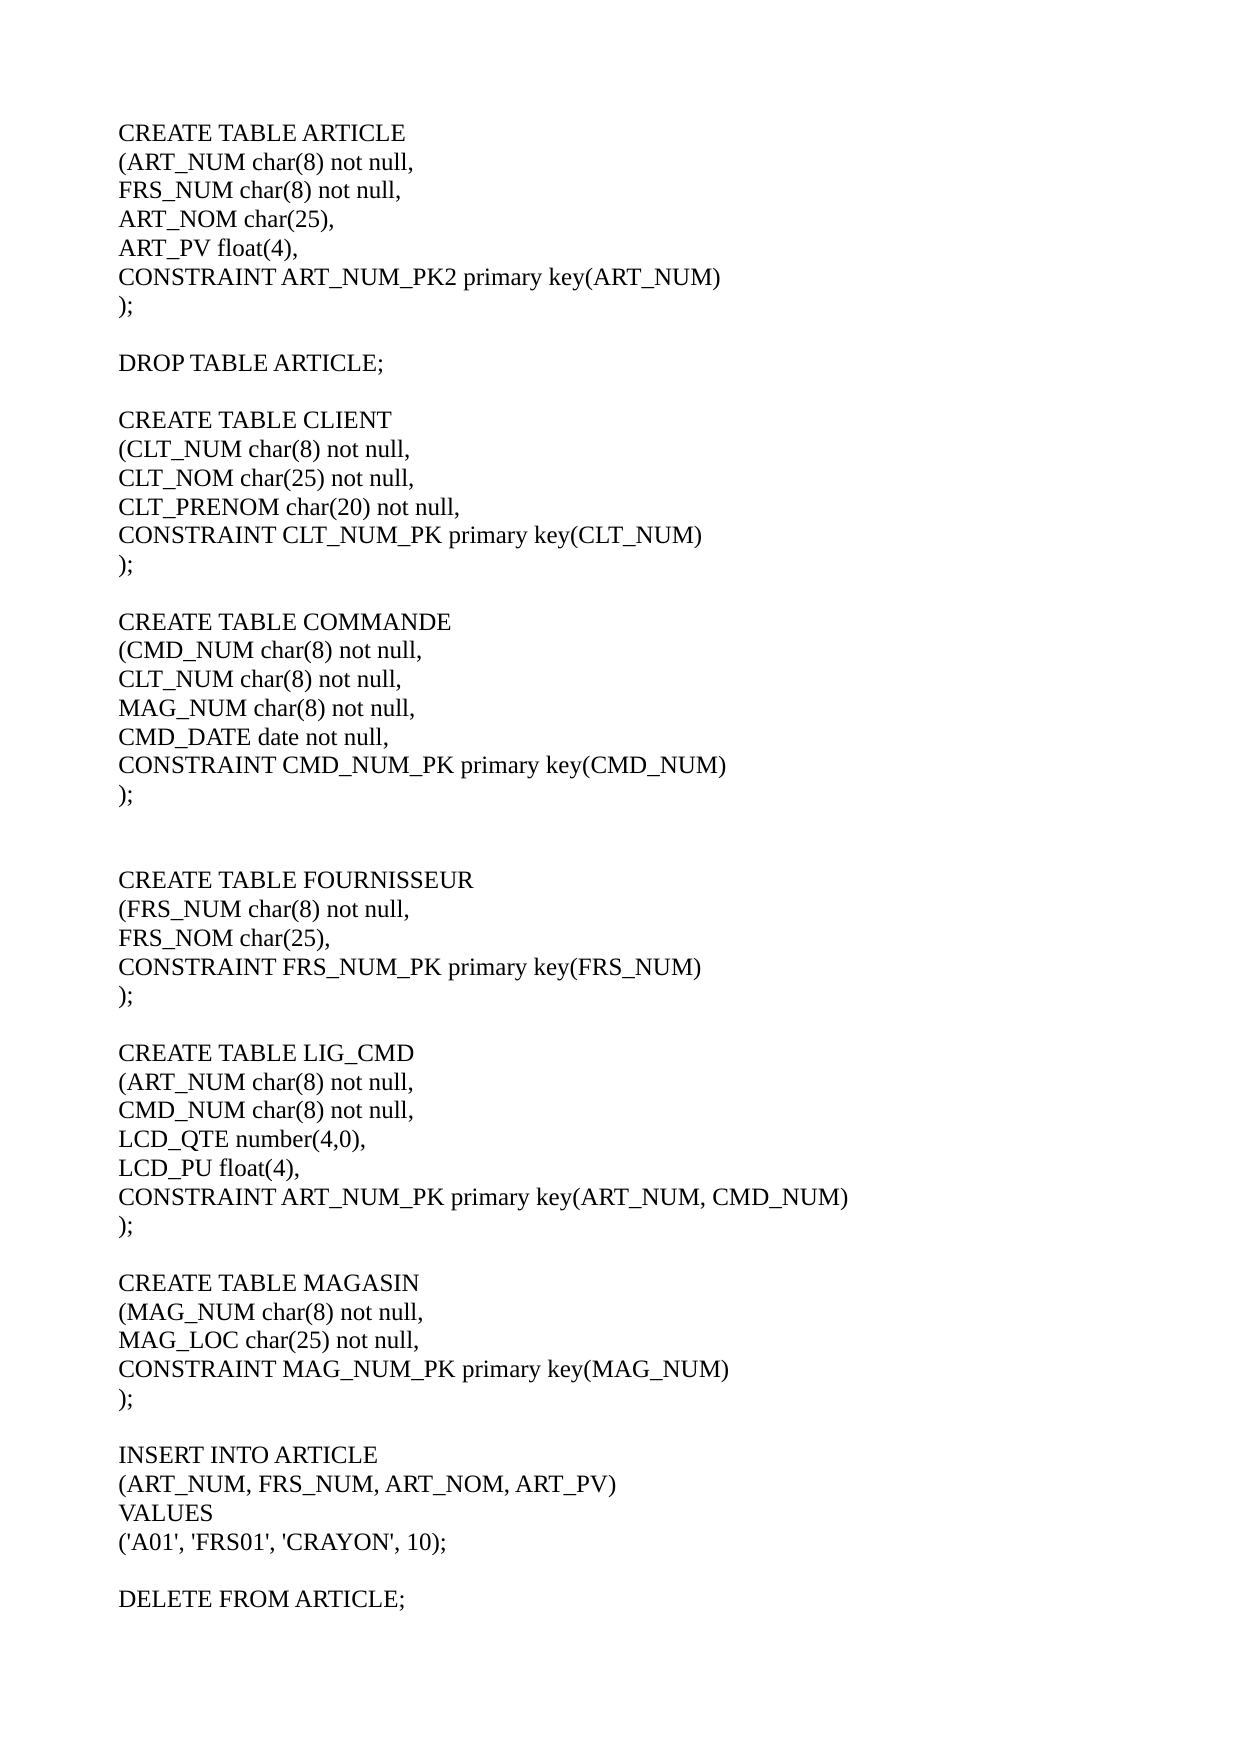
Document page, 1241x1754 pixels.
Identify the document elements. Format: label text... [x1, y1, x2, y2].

text FRS_NUM char(8) not null, [118, 176, 1122, 204]
text INSERT INTO ARTICLE [118, 1441, 1122, 1469]
text CMD_NUM char(8) not null, [118, 1096, 1122, 1124]
text VALUES [118, 1498, 1122, 1527]
text FRS_NOM char(25), [118, 923, 1122, 952]
text CLT_NUM char(8) not null, [118, 664, 1122, 693]
text LCD_PU float(4), [118, 1153, 1122, 1182]
text CLT_PRENOM char(20) not null, [118, 492, 1122, 521]
text CREATE TABLE LIG_CMD [118, 1038, 1122, 1067]
text ('A01', 'FRS01', 'CRAYON', 10); [118, 1527, 1122, 1556]
text CREATE TABLE CLIENT [118, 406, 1122, 434]
text (MAG_NUM char(8) not null, [118, 1297, 1122, 1326]
text CREATE TABLE FOURNISSEUR [118, 866, 1122, 894]
text ); [118, 549, 1122, 578]
text LCD_QTE number(4,0), [118, 1124, 1122, 1153]
text ART_PV float(4), [118, 233, 1122, 262]
text CMD_DATE date not null, [118, 722, 1122, 751]
text CREATE TABLE ARTICLE [118, 118, 1122, 147]
text CONSTRAINT CLT_NUM_PK primary key(CLT_NUM) [118, 521, 1122, 549]
text CONSTRAINT ART_NUM_PK primary key(ART_NUM, CMD_NUM) [118, 1182, 1122, 1211]
text CREATE TABLE COMMANDE [118, 607, 1122, 636]
text DROP TABLE ARTICLE; [118, 348, 1122, 377]
text CREATE TABLE MAGASIN [118, 1268, 1122, 1297]
text ); [118, 981, 1122, 1009]
text CLT_NOM char(25) not null, [118, 463, 1122, 492]
text (ART_NUM char(8) not null, [118, 1067, 1122, 1096]
text (FRS_NUM char(8) not null, [118, 894, 1122, 923]
text CONSTRAINT CMD_NUM_PK primary key(CMD_NUM) [118, 751, 1122, 779]
text (CMD_NUM char(8) not null, [118, 636, 1122, 664]
text (ART_NUM char(8) not null, [118, 147, 1122, 176]
text ART_NOM char(25), [118, 204, 1122, 233]
text ); [118, 291, 1122, 319]
text ); [118, 779, 1122, 808]
text ); [118, 1211, 1122, 1239]
text MAG_LOC char(25) not null, [118, 1326, 1122, 1354]
text CONSTRAINT ART_NUM_PK2 primary key(ART_NUM) [118, 262, 1122, 291]
text (CLT_NUM char(8) not null, [118, 434, 1122, 463]
text (ART_NUM, FRS_NUM, ART_NOM, ART_PV) [118, 1469, 1122, 1498]
text ); [118, 1383, 1122, 1412]
text MAG_NUM char(8) not null, [118, 693, 1122, 722]
text CONSTRAINT MAG_NUM_PK primary key(MAG_NUM) [118, 1354, 1122, 1383]
text CONSTRAINT FRS_NUM_PK primary key(FRS_NUM) [118, 952, 1122, 981]
text DELETE FROM ARTICLE; [118, 1584, 1122, 1613]
